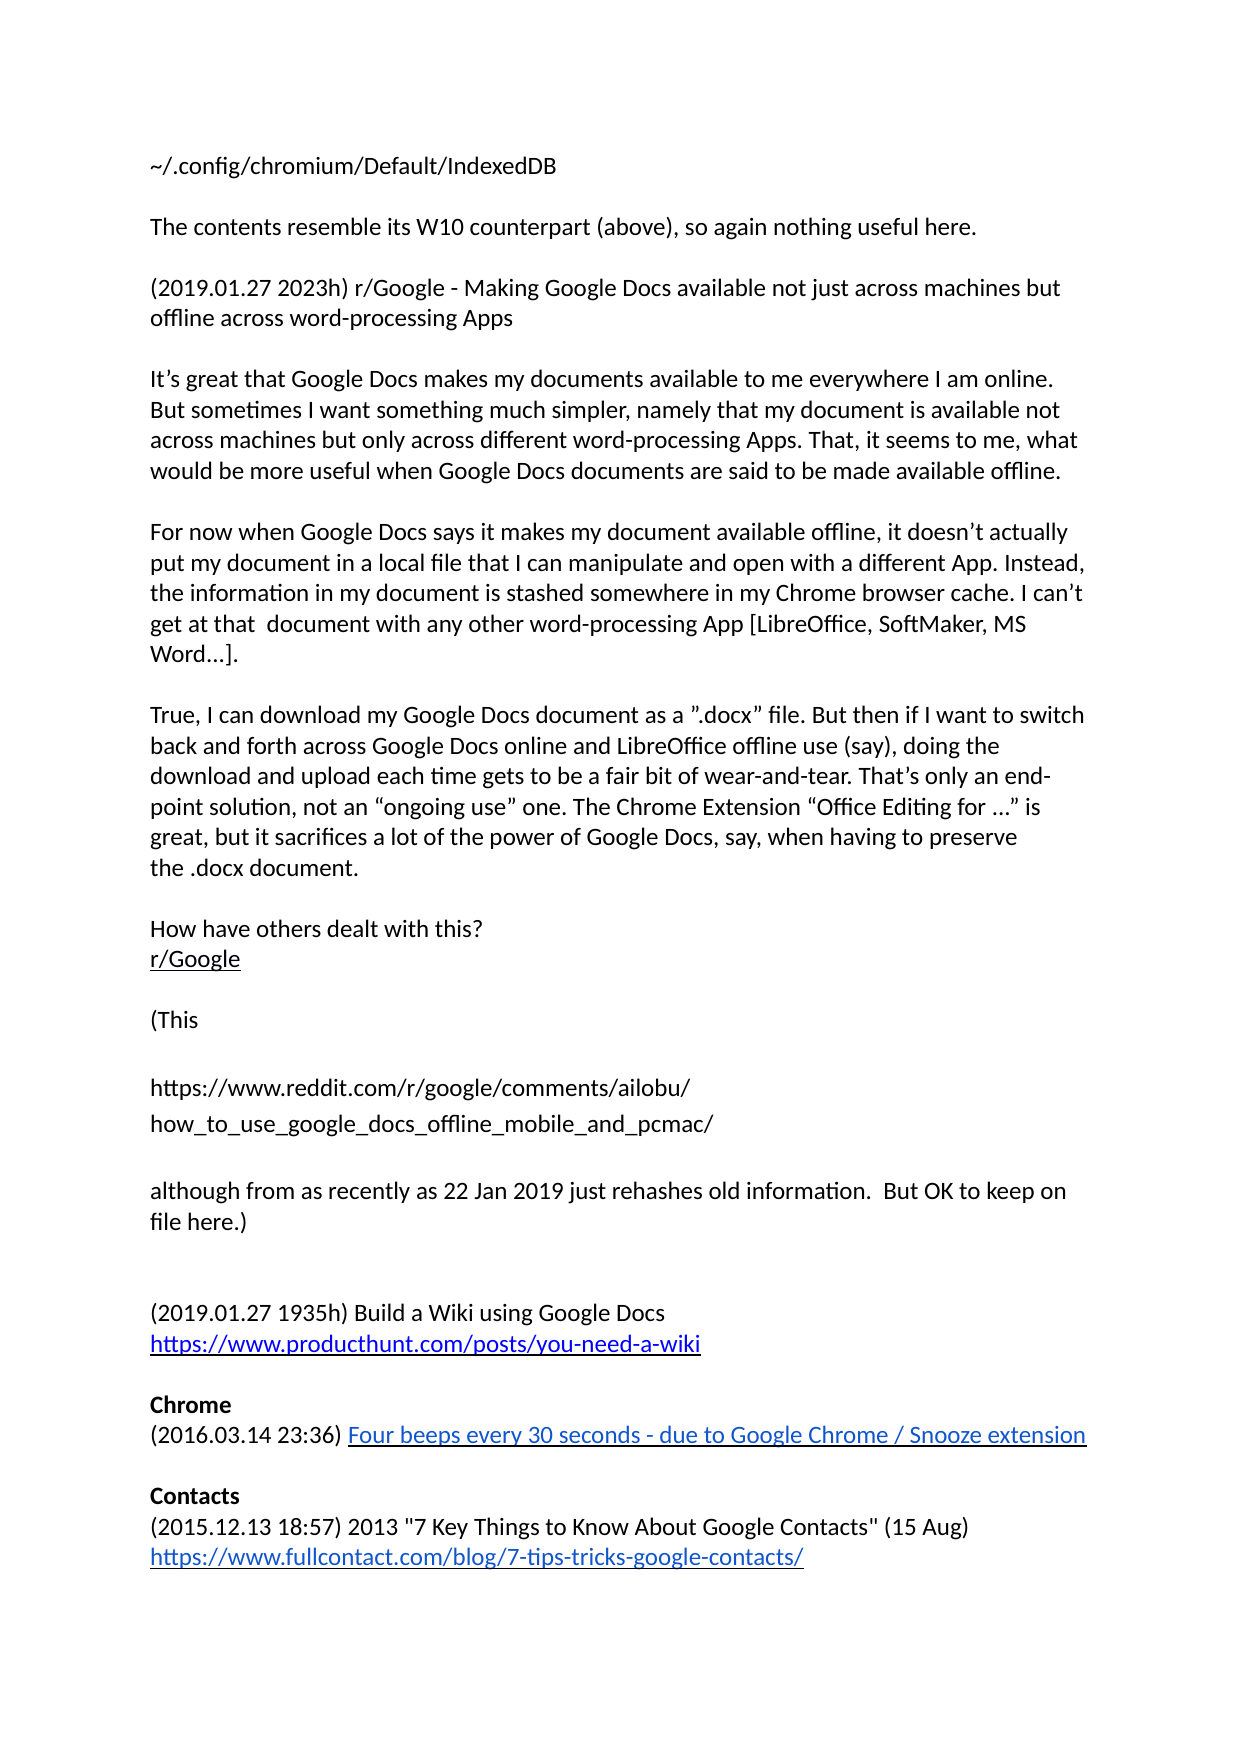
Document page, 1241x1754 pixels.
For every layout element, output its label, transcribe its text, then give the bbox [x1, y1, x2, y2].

text Chrome [150, 1389, 1090, 1419]
text For now when Google Docs says it makes my document available offline, it doesn’t actually put my document in a local file that I can manipulate and open with a different App. Instead, the information in my document is stashed somewhere in my Chrome browser cache. I can’t get at that document with any other word-processing App [LibreOffice, SoftMaker, MS Word...]. [150, 516, 1090, 669]
text https://www.reddit.com/r/google/comments/ailobu/how_to_use_google_docs_offline_mobile_and_pcmac/ [150, 1072, 1090, 1139]
text The contents resemble its W10 counterpart (above), so again nothing useful here. [150, 211, 1090, 242]
text True, I can download my Google Docs document as a ”.docx” file. But then if I want to switch back and forth across Google Docs online and LibreOffice offline use (say), doing the download and upload each time gets to be a fair bit of wear-and-tear. That’s only an end-point solution, not an “ongoing use” one. The Chrome Extension “Office Editing for ...” is great, but it sacrifices a lot of the power of Google Docs, say, when having to preserve the .docx document. [150, 699, 1090, 882]
text (2016.03.14 23:36) Four beeps every 30 seconds - due to Google Chrome / Snooze extension [150, 1419, 1090, 1450]
text (This [150, 1004, 1090, 1035]
text (2019.01.27 1935h) Build a Wiki using Google Docs https://www.producthunt.com/posts/you-need-a-wiki [150, 1297, 1090, 1358]
text Contacts [150, 1481, 1090, 1511]
text (2019.01.27 2023h) r/Google - Making Google Docs available not just across machines but offline across word-processing Apps [150, 272, 1090, 333]
text How have others dealt with this? [150, 913, 1090, 943]
text (2015.12.13 18:57) 2013 "7 Key Things to Know About Google Contacts" (15 Aug) https://www.fullcontact.com/blog/7-tips-tricks-google-contacts/ [150, 1511, 1090, 1572]
text ~/.config/chromium/Default/IndexedDB [150, 150, 1090, 181]
text r/Google [150, 943, 1090, 974]
text although from as recently as 22 Jan 2019 just rehashes old information. But OK to keep on file here.) [150, 1175, 1090, 1236]
text It’s great that Google Docs makes my documents available to me everywhere I am online. But sometimes I want something much simpler, namely that my document is available not across machines but only across different word-processing Apps. That, it seems to me, what would be more useful when Google Docs documents are said to be made available offline. [150, 364, 1090, 486]
